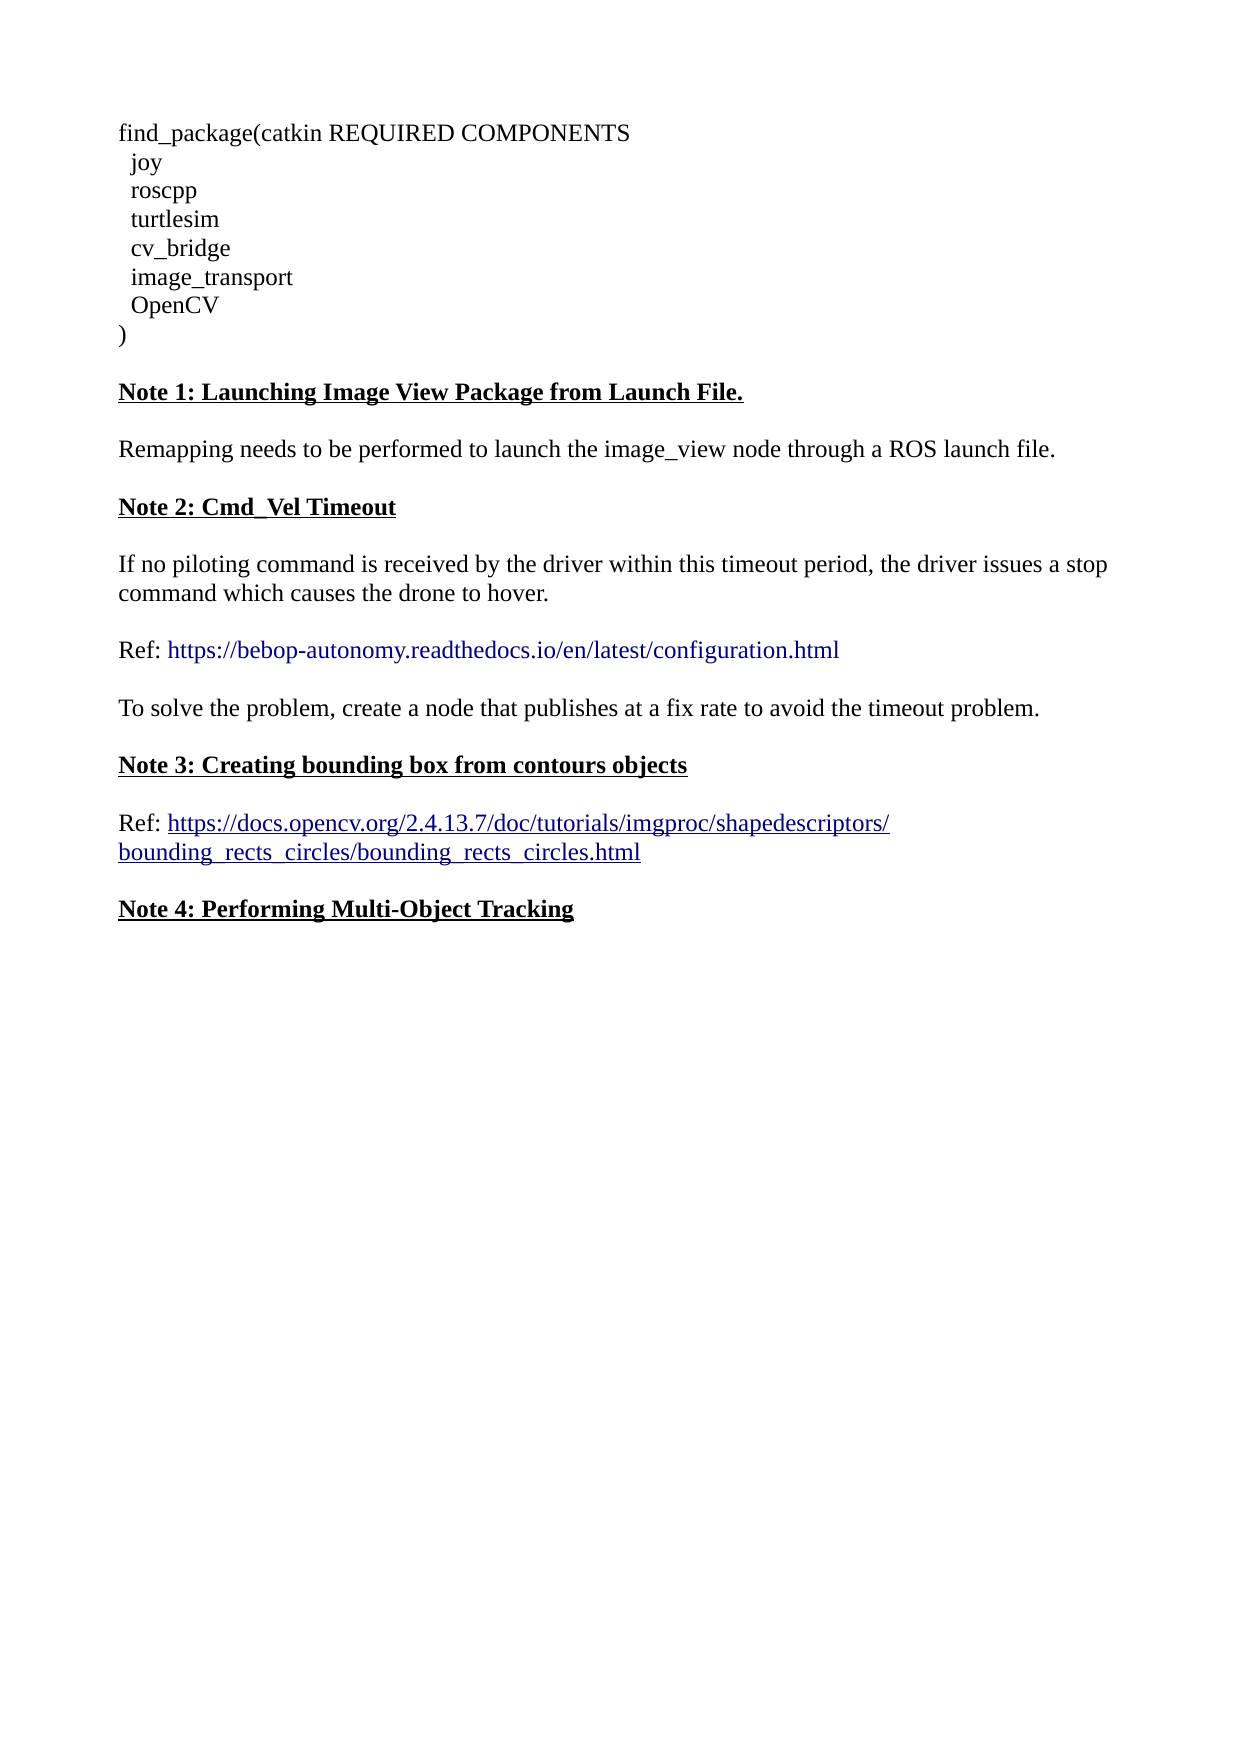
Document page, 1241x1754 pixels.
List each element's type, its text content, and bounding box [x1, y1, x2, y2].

text roscpp [118, 176, 1122, 204]
text Ref: https://docs.opencv.org/2.4.13.7/doc/tutorials/imgproc/shapedescriptors/bounding_rects_circles/bounding_rects_circles.html [118, 808, 1122, 866]
text Note 3: Creating bounding box from contours objects [118, 751, 1122, 779]
text Note 2: Cmd_Vel Timeout [118, 492, 1122, 521]
text Ref: https://bebop-autonomy.readthedocs.io/en/latest/configuration.html [118, 636, 1122, 664]
text turtlesim [118, 204, 1122, 233]
text Note 4: Performing Multi-Object Tracking [118, 894, 1122, 923]
text find_package(catkin REQUIRED COMPONENTS [118, 118, 1122, 147]
text Remapping needs to be performed to launch the image_view node through a ROS launch file. [118, 434, 1122, 463]
text To solve the problem, create a node that publishes at a fix rate to avoid the timeout problem. [118, 693, 1122, 722]
text Note 1: Launching Image View Package from Launch File. [118, 377, 1122, 406]
text ) [118, 319, 1122, 348]
text joy [118, 147, 1122, 176]
text cv_bridge [118, 233, 1122, 262]
text image_transport [118, 262, 1122, 291]
text OpenCV [118, 291, 1122, 319]
text If no piloting command is received by the driver within this timeout period, the driver issues a stop command which causes the drone to hover. [118, 549, 1122, 607]
